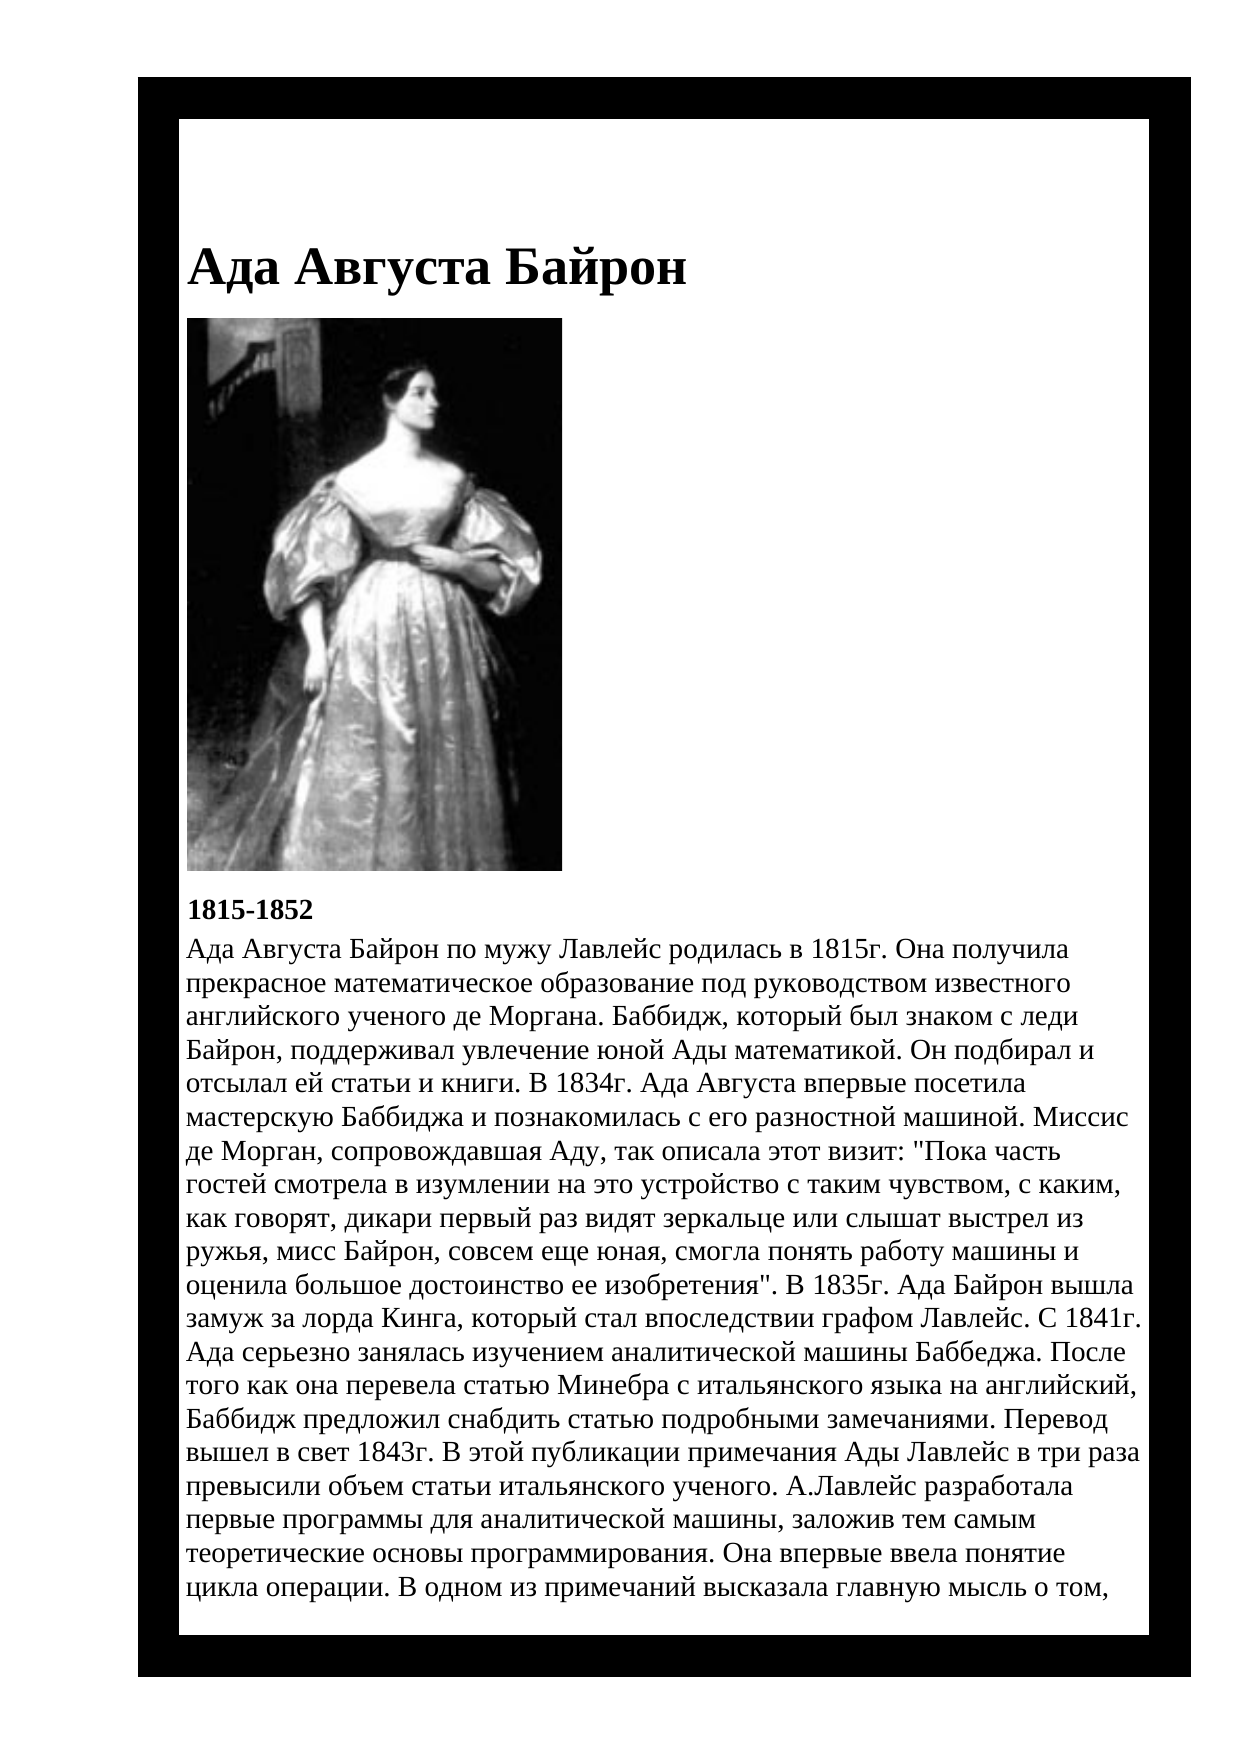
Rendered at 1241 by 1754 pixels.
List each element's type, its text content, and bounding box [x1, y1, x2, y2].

subtitle Ада Августа Байрон по мужу Лавлейс родилась в 1815г. Она получила прекрасное математическое образование под руководством известного английского ученого де Моргана. Баббидж, который был знаком с леди Байрон, поддерживал увлечение юной Ады математикой. Он подбирал и отсылал ей статьи и книги. В 1834г. Ада Августа впервые посетила мастерскую Баббиджа и познакомилась с его разностной машиной. Миссис де Морган, сопровождавшая Аду, так описала этот визит: "Пока часть гостей смотрела в изумлении на это устройство с таким чувством, с каким, как говорят, дикари первый раз видят зеркальце или слышат выстрел из ружья, мисс Байрон, совсем еще юная, смогла понять работу машины и оценила большое достоинство ее изобретения". В 1835г. Ада Байрон вышла замуж за лорда Кинга, который стал впоследствии графом Лавлейс. С 1841г. Ада серьезно занялась изучением аналитической машины Баббеджа. После того как она перевела статью Минебра с итальянского языка на английский, Баббидж предложил снабдить статью подробными замечаниями. Перевод вышел в свет 1843г. В этой публикации примечания Ады Лавлейс в три раза превысили объем статьи итальянского ученого. А.Лавлейс разработала первые программы для аналитической машины, заложив тем самым теоретические основы программирования. Она впервые ввела понятие цикла операции. В одном из примечаний высказала главную мысль о том, [186, 931, 1143, 1602]
subtitle 1815-1852 [187, 892, 1143, 926]
subtitle Ада Августа Байрон [187, 234, 1143, 296]
